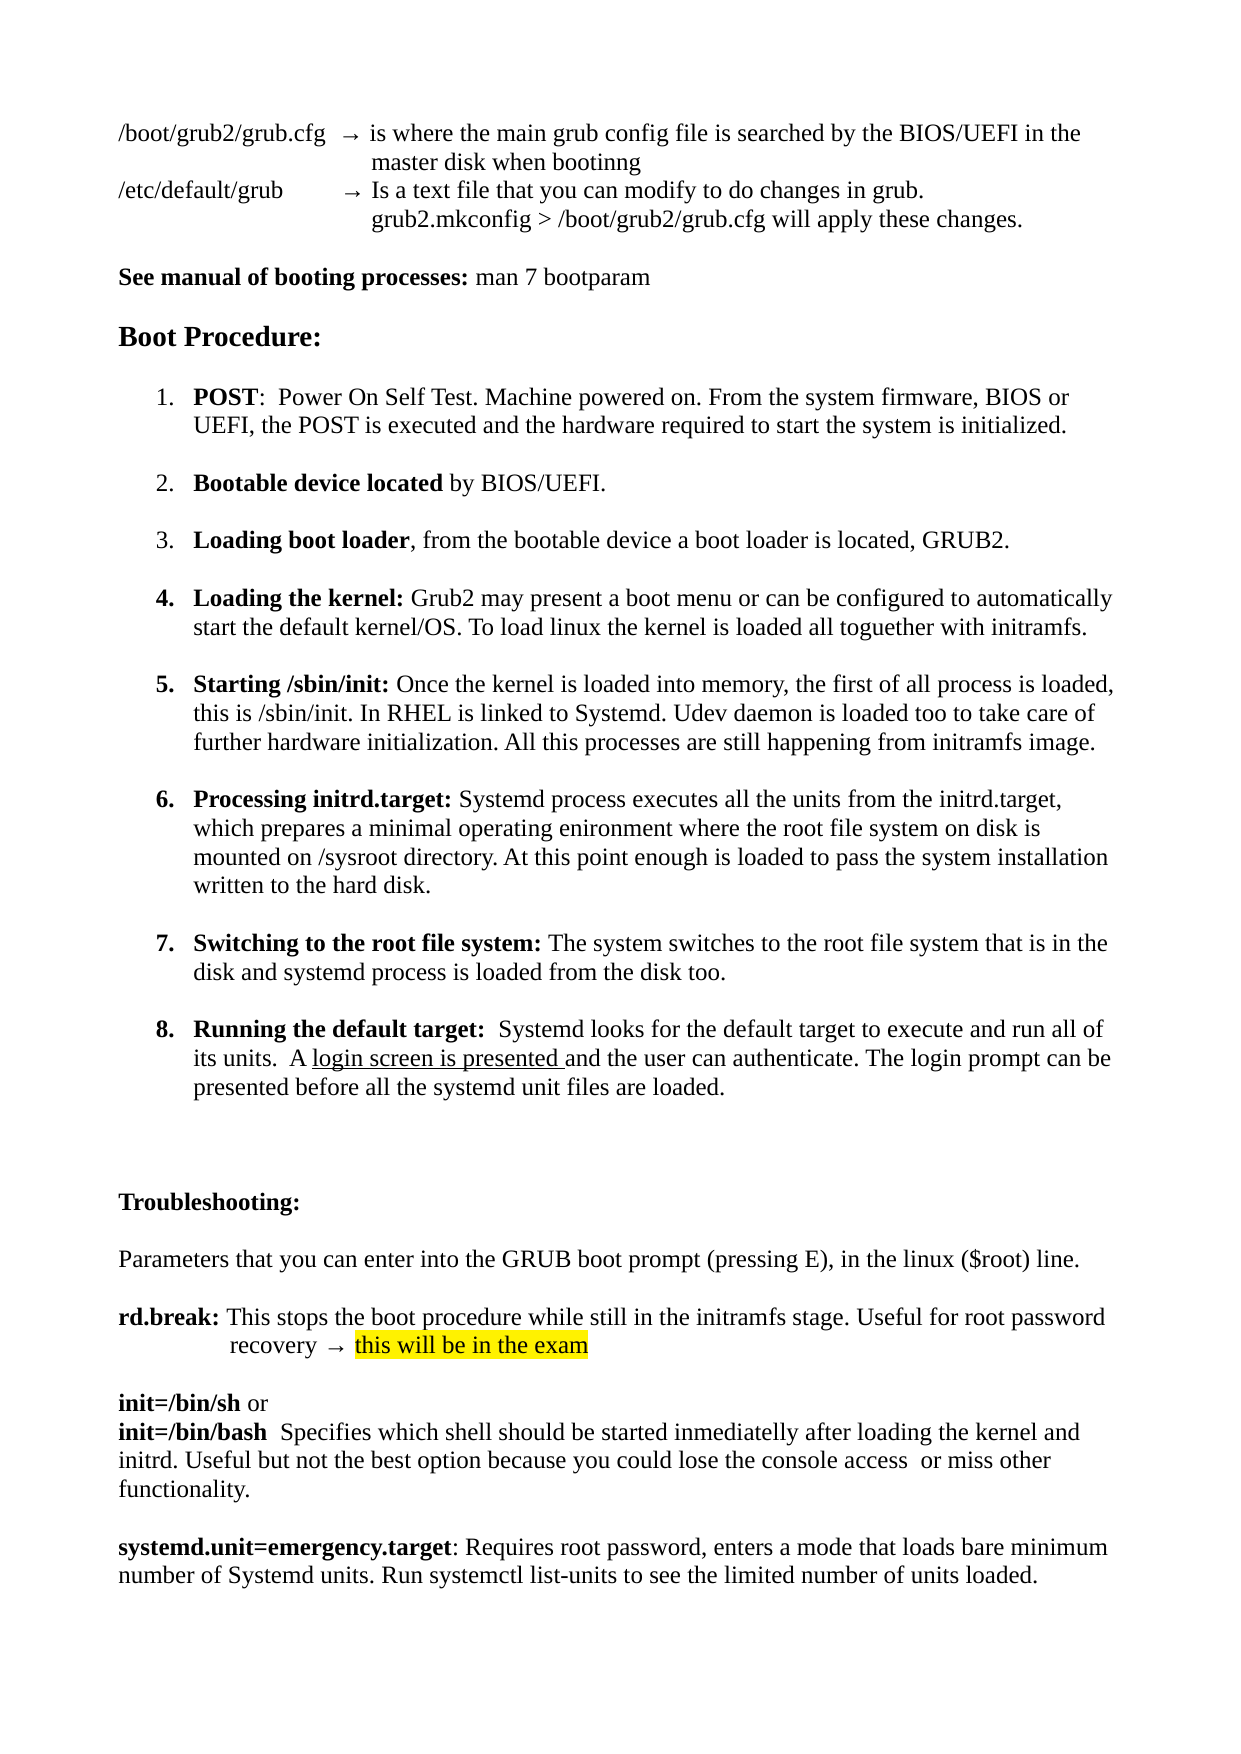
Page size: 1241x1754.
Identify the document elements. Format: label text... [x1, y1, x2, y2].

text Parameters that you can enter into the GRUB boot prompt (pressing E), in the linux ($root) line. [118, 1244, 1122, 1273]
text systemd.unit=emergency.target: Requires root password, enters a mode that loads bare minimum number of Systemd units. Run systemctl list-units to see the limited number of units loaded. [118, 1532, 1122, 1589]
list POST: Power On Self Test. Machine powered on. From the system firmware, BIOS or UEFI, the POST is executed and the hardware required to start the system is initialized. [156, 382, 1122, 439]
text /boot/grub2/grub.cfg → is where the main grub config file is searched by the BIOS/UEFI in the master disk when bootinng [118, 118, 1122, 176]
text See manual of booting processes: man 7 bootparam [118, 262, 1122, 291]
list Processing initrd.target: Systemd process executes all the units from the initrd.target, which prepares a minimal operating enironment where the root file system on disk is mounted on /sysroot directory. At this point enough is loaded to pass the system installation written to the hard disk. [156, 784, 1122, 899]
list Loading the kernel: Grub2 may present a boot menu or can be configured to automatically start the default kernel/OS. To load linux the kernel is loaded all toguether with initramfs. [156, 583, 1122, 640]
list Running the default target: Systemd looks for the default target to execute and run all of its units. A login screen is presented and the user can authenticate. The login prompt can be presented before all the systemd unit files are loaded. [156, 1014, 1122, 1100]
text grub2.mkconfig > /boot/grub2/grub.cfg will apply these changes. [118, 204, 1122, 233]
text /etc/default/grub → Is a text file that you can modify to do changes in grub. [118, 176, 1122, 204]
list Switching to the root file system: The system switches to the root file system that is in the disk and systemd process is loaded from the disk too. [156, 928, 1122, 985]
text rd.break: This stops the boot procedure while still in the initramfs stage. Useful for root password recovery → this will be in the exam [118, 1302, 1122, 1359]
list Bootable device located by BIOS/UEFI. [156, 468, 1122, 497]
text Troubleshooting: [118, 1187, 1122, 1215]
text Boot Procedure: [118, 319, 1122, 353]
list Starting /sbin/init: Once the kernel is loaded into memory, the first of all process is loaded, this is /sbin/init. In RHEL is linked to Systemd. Udev daemon is loaded too to take care of further hardware initialization. All this processes are still happening from initramfs image. [156, 669, 1122, 755]
list Loading boot loader, from the bootable device a boot loader is located, GRUB2. [156, 525, 1122, 554]
text init=/bin/bash Specifies which shell should be started inmediatelly after loading the kernel and initrd. Useful but not the best option because you could lose the console access or miss other functionality. [118, 1417, 1122, 1503]
text init=/bin/sh or [118, 1388, 1122, 1417]
